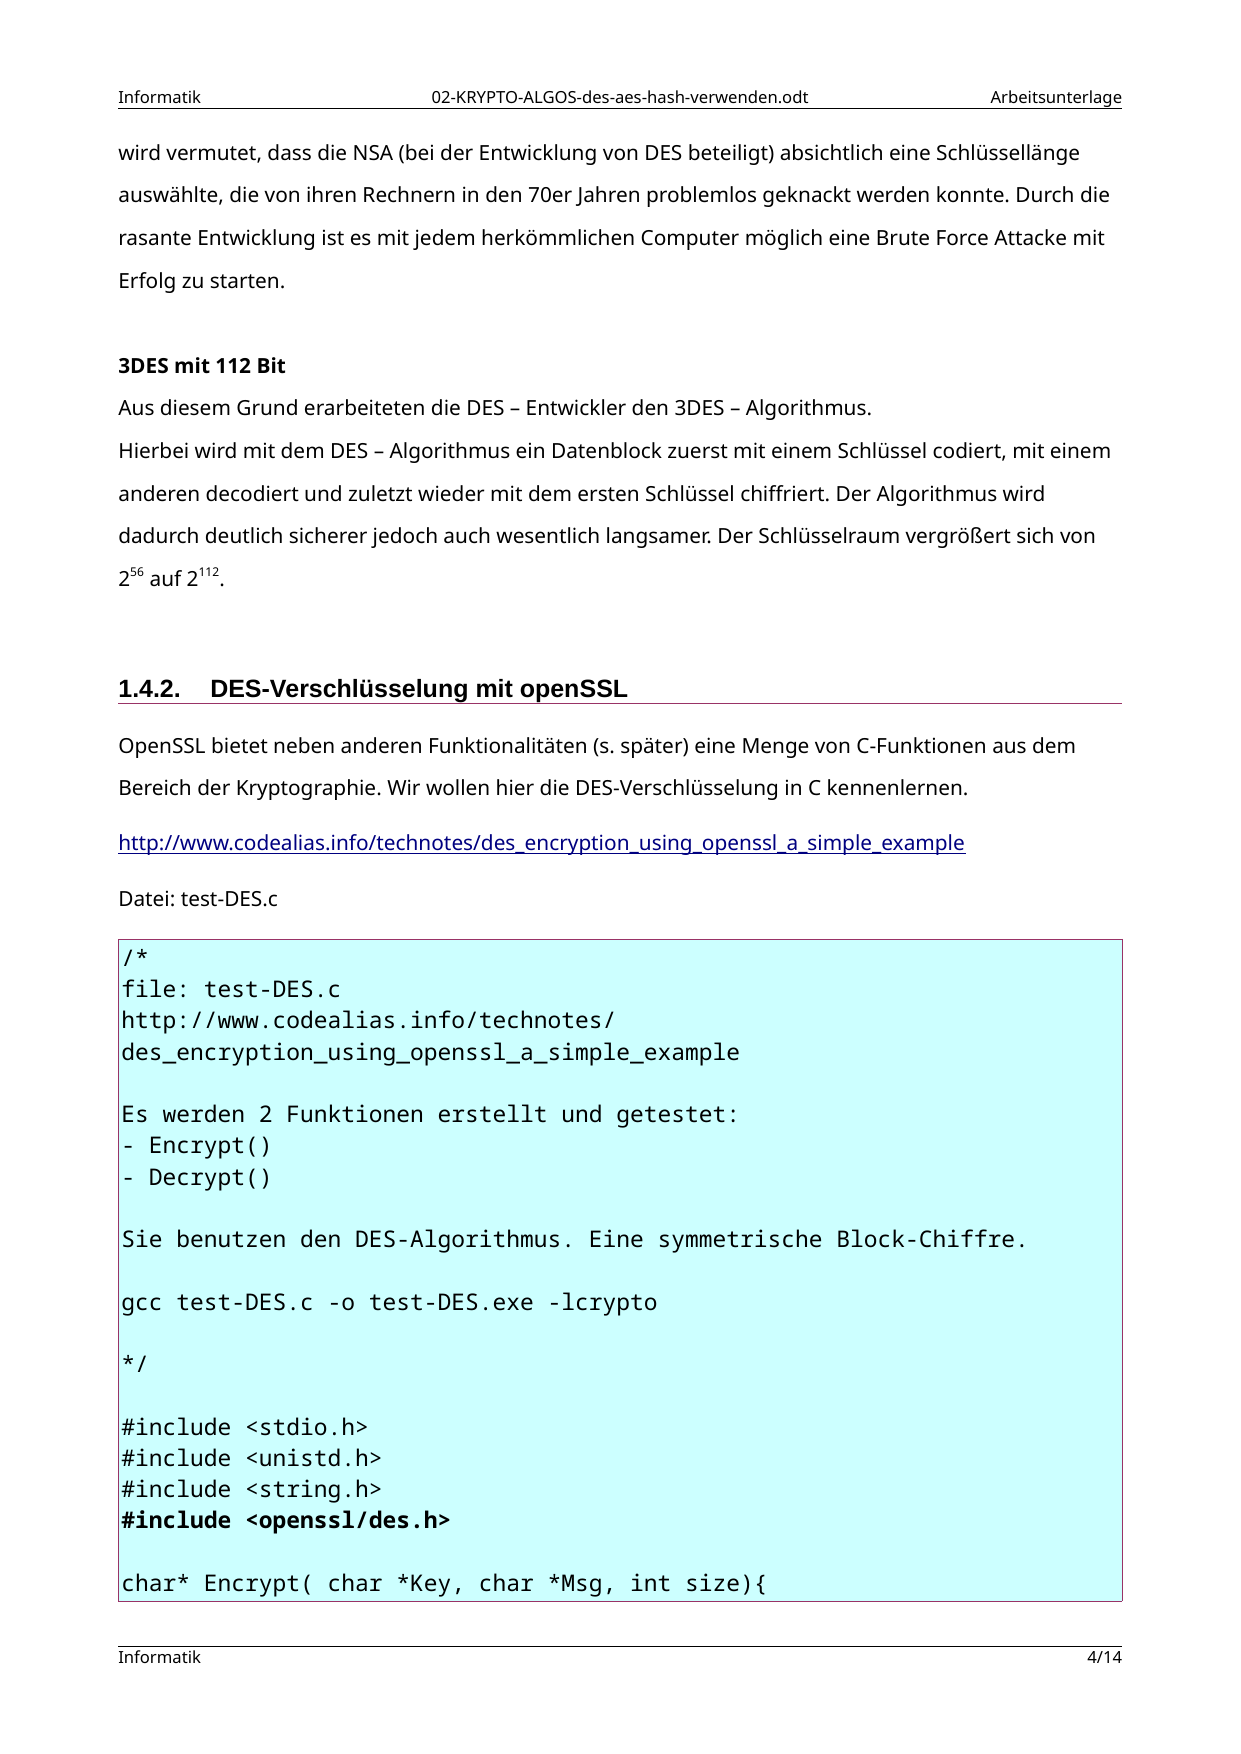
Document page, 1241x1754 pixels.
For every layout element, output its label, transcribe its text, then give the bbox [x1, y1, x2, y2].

text OpenSSL bietet neben anderen Funktionalitäten (s. später) eine Menge von C-Funktionen aus dem Bereich der Kryptographie. Wir wollen hier die DES-Verschlüsselung in C kennenlernen. [118, 731, 1122, 802]
text http://www.codealias.info/technotes/des_encryption_using_openssl_a_simple_example [119, 1001, 1122, 1064]
text Sie benutzen den DES-Algorithmus. Eine symmetrische Block-Chiffre. [119, 1220, 1122, 1251]
subtitle DES-Verschlüsselung mit openSSL [118, 674, 1122, 703]
text http://www.codealias.info/technotes/des_encryption_using_openssl_a_simple_example [118, 828, 1122, 857]
text Aus diesem Grund erarbeiteten die DES – Entwickler den 3DES – Algorithmus. [118, 393, 1122, 422]
text - Encrypt() [119, 1126, 1122, 1157]
text Datei: test-DES.c [118, 884, 1122, 912]
text - Decrypt() [119, 1157, 1122, 1189]
text */ [119, 1345, 1122, 1376]
text /* [119, 940, 1122, 970]
text char* Encrypt( char *Key, char *Msg, int size){ [119, 1564, 1122, 1601]
text #include <openssl/des.h> [119, 1501, 1122, 1532]
text #include <stdio.h> [119, 1407, 1122, 1439]
text file: test-DES.c [119, 970, 1122, 1001]
text gcc test-DES.c -o test-DES.exe -lcrypto [119, 1282, 1122, 1314]
text Es werden 2 Funktionen erstellt und getestet: [119, 1095, 1122, 1126]
text 3DES mit 112 Bit [118, 351, 1122, 379]
text #include <unistd.h> [119, 1439, 1122, 1470]
text #include <string.h> [119, 1470, 1122, 1501]
text Hierbei wird mit dem DES – Algorithmus ein Datenblock zuerst mit einem Schlüssel codiert, mit einem anderen decodiert und zuletzt wieder mit dem ersten Schlüssel chiffriert. Der Algorithmus wird dadurch deutlich sicherer jedoch auch wesentlich langsamer. Der Schlüsselraum vergrößert sich von 256 auf 2112. [118, 436, 1122, 592]
text wird vermutet, dass die NSA (bei der Entwicklung von DES beteiligt) absichtlich eine Schlüssellänge auswählte, die von ihren Rechnern in den 70er Jahren problemlos geknackt werden konnte. Durch die rasante Entwicklung ist es mit jedem herkömmlichen Computer möglich eine Brute Force Attacke mit Erfolg zu starten. [118, 138, 1122, 294]
